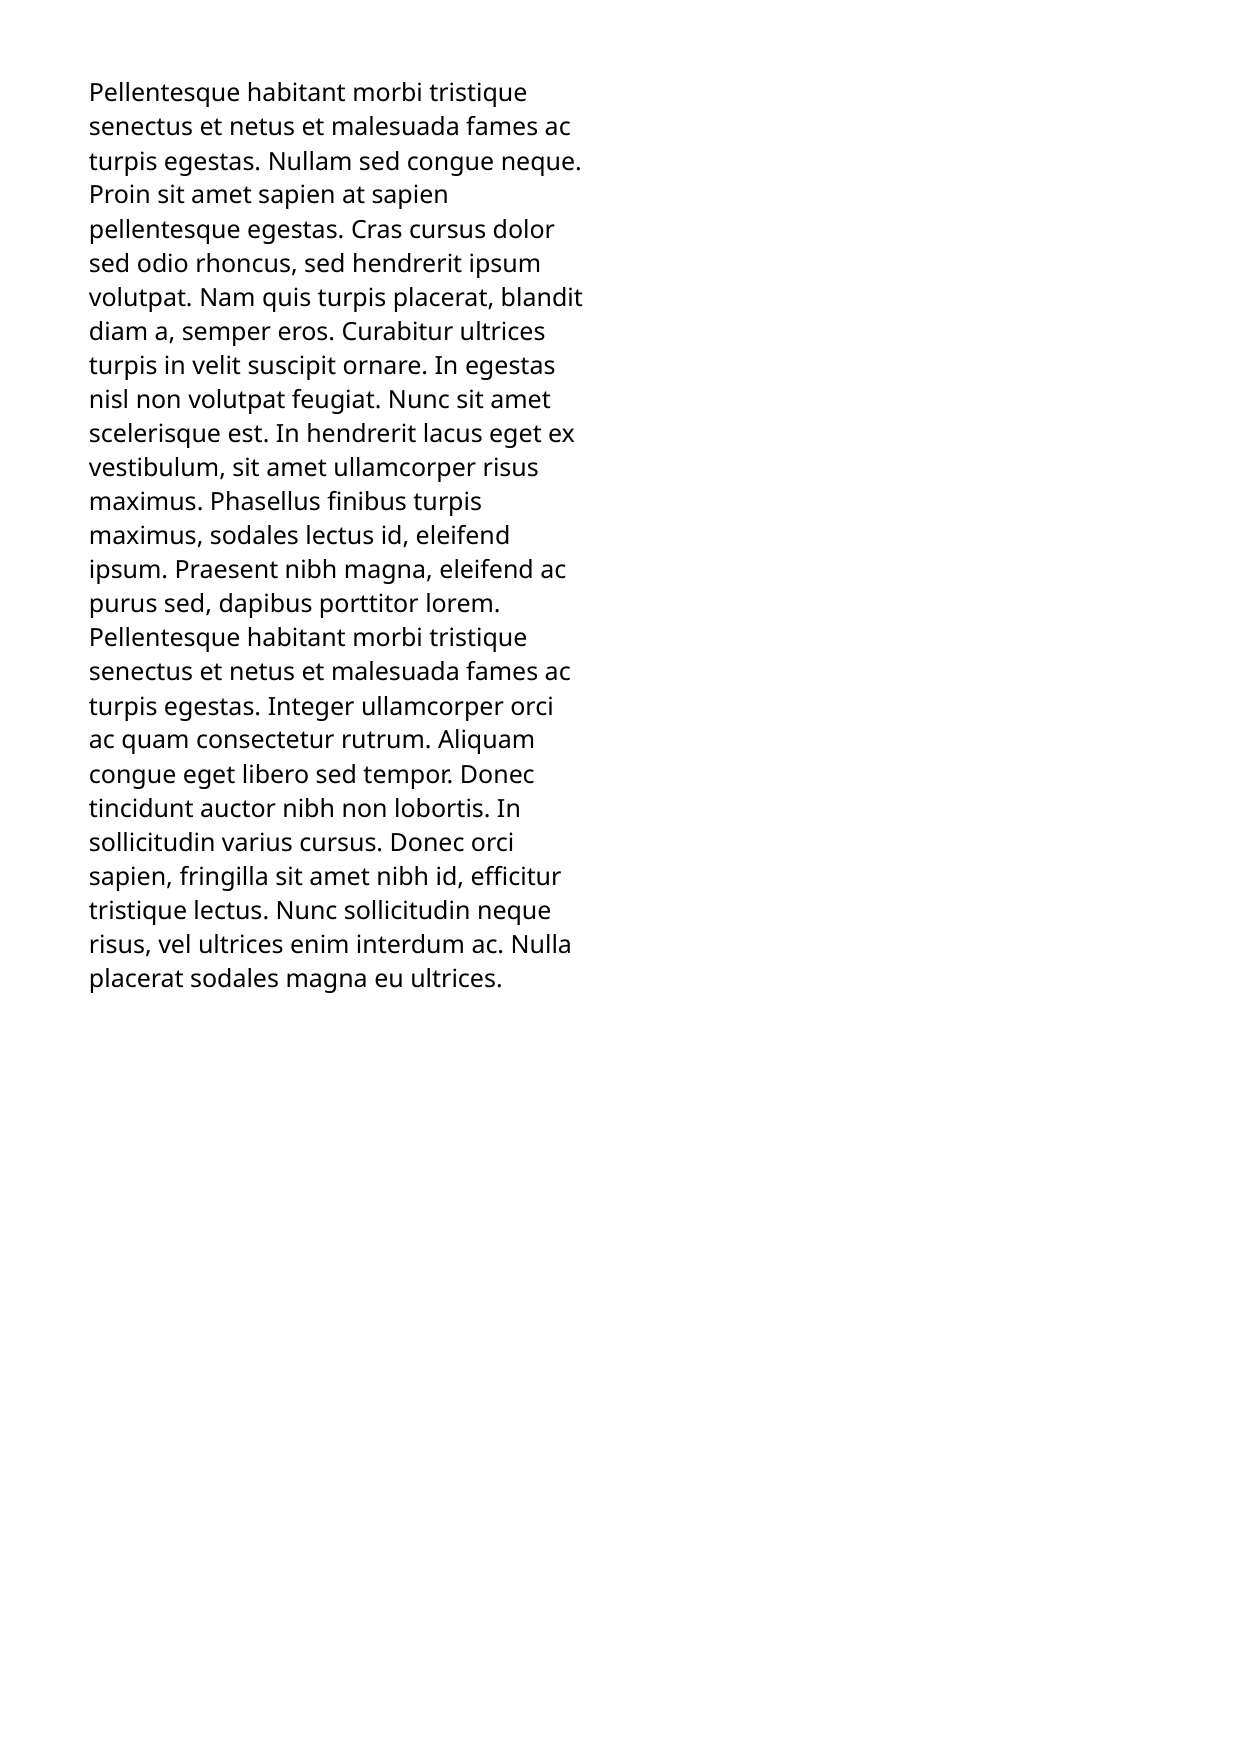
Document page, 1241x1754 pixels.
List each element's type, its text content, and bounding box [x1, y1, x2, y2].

text Pellentesque habitant morbi tristique senectus et netus et malesuada fames ac turpis egestas. Nullam sed congue neque. Proin sit amet sapien at sapien pellentesque egestas. Cras cursus dolor sed odio rhoncus, sed hendrerit ipsum volutpat. Nam quis turpis placerat, blandit diam a, semper eros. Curabitur ultrices turpis in velit suscipit ornare. In egestas nisl non volutpat feugiat. Nunc sit amet scelerisque est. In hendrerit lacus eget ex vestibulum, sit amet ullamcorper risus maximus. Phasellus finibus turpis maximus, sodales lectus id, eleifend ipsum. Praesent nibh magna, eleifend ac purus sed, dapibus porttitor lorem. Pellentesque habitant morbi tristique senectus et netus et malesuada fames ac turpis egestas. Integer ullamcorper orci ac quam consectetur rutrum. Aliquam congue eget libero sed tempor. Donec tincidunt auctor nibh non lobortis. In sollicitudin varius cursus. Donec orci sapien, fringilla sit amet nibh id, efficitur tristique lectus. Nunc sollicitudin neque risus, vel ultrices enim interdum ac. Nulla placerat sodales magna eu ultrices. [89, 75, 583, 995]
